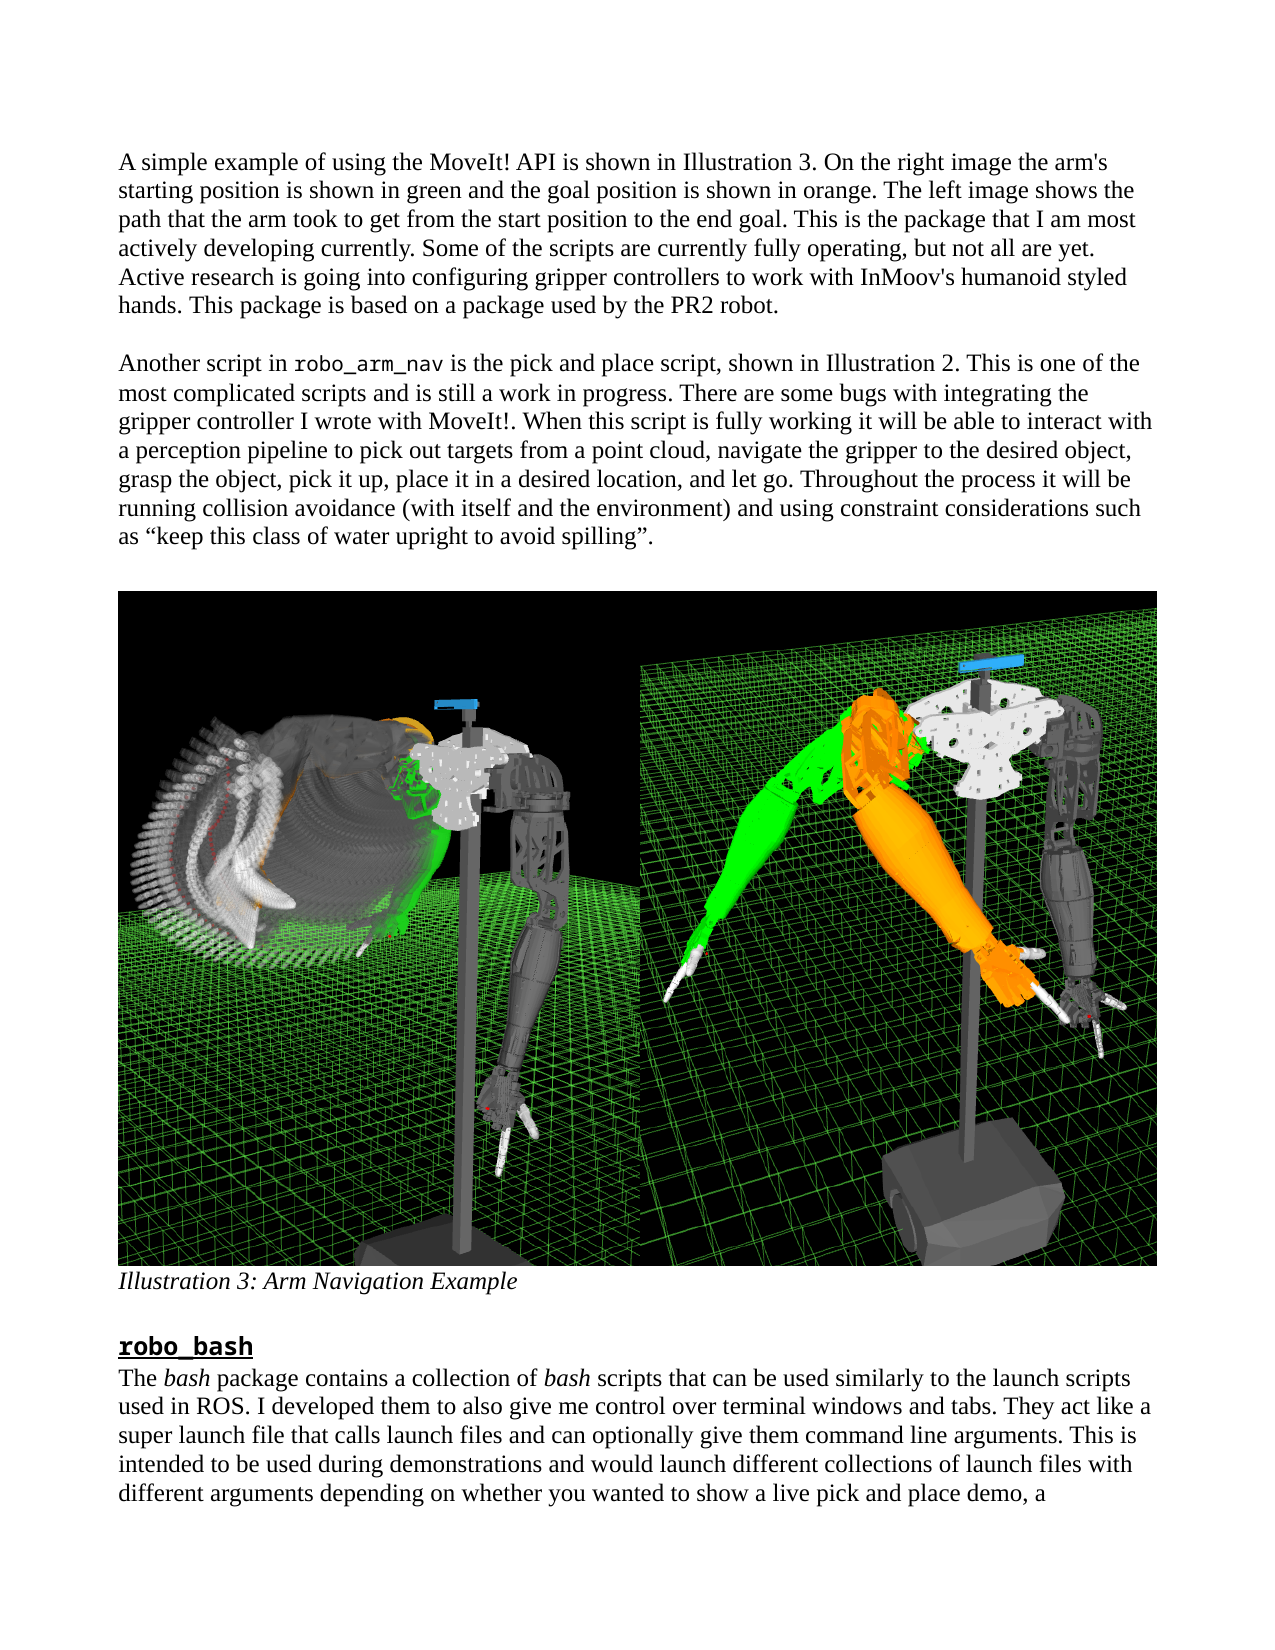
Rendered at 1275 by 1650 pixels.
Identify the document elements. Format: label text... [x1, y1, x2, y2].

text Another script in robo_arm_nav is the pick and place script, shown in Illustration 2. This is one of the most complicated scripts and is still a work in progress. There are some bugs with integrating the gripper controller I wrote with MoveIt!. When this script is fully working it will be able to interact with a perception pipeline to pick out targets from a point cloud, navigate the gripper to the desired object, grasp the object, pick it up, place it in a desired location, and let go. Throughout the process it will be running collision avoidance (with itself and the environment) and using constraint considerations such as “keep this class of water upright to avoid spilling”. [118, 348, 1157, 550]
picture [118, 591, 1157, 1266]
text A simple example of using the MoveIt! API is shown in Illustration 3. On the right image the arm's starting position is shown in green and the goal position is shown in orange. The left image shows the path that the arm took to get from the start position to the end goal. This is the package that I am most actively developing currently. Some of the scripts are currently fully operating, but not all are yet. Active research is going into configuring gripper controllers to work with InMoov's humanoid styled hands. This package is based on a package used by the PR2 robot. [118, 147, 1157, 319]
text Illustration 3: Arm Navigation Example [118, 1266, 1157, 1294]
text robo_bash [118, 1328, 1157, 1363]
text The bash package contains a collection of bash scripts that can be used similarly to the launch scripts used in ROS. I developed them to also give me control over terminal windows and tabs. They act like a super launch file that calls launch files and can optionally give them command line arguments. This is intended to be used during demonstrations and would launch different collections of launch files with different arguments depending on whether you wanted to show a live pick and place demo, a [118, 1363, 1157, 1506]
